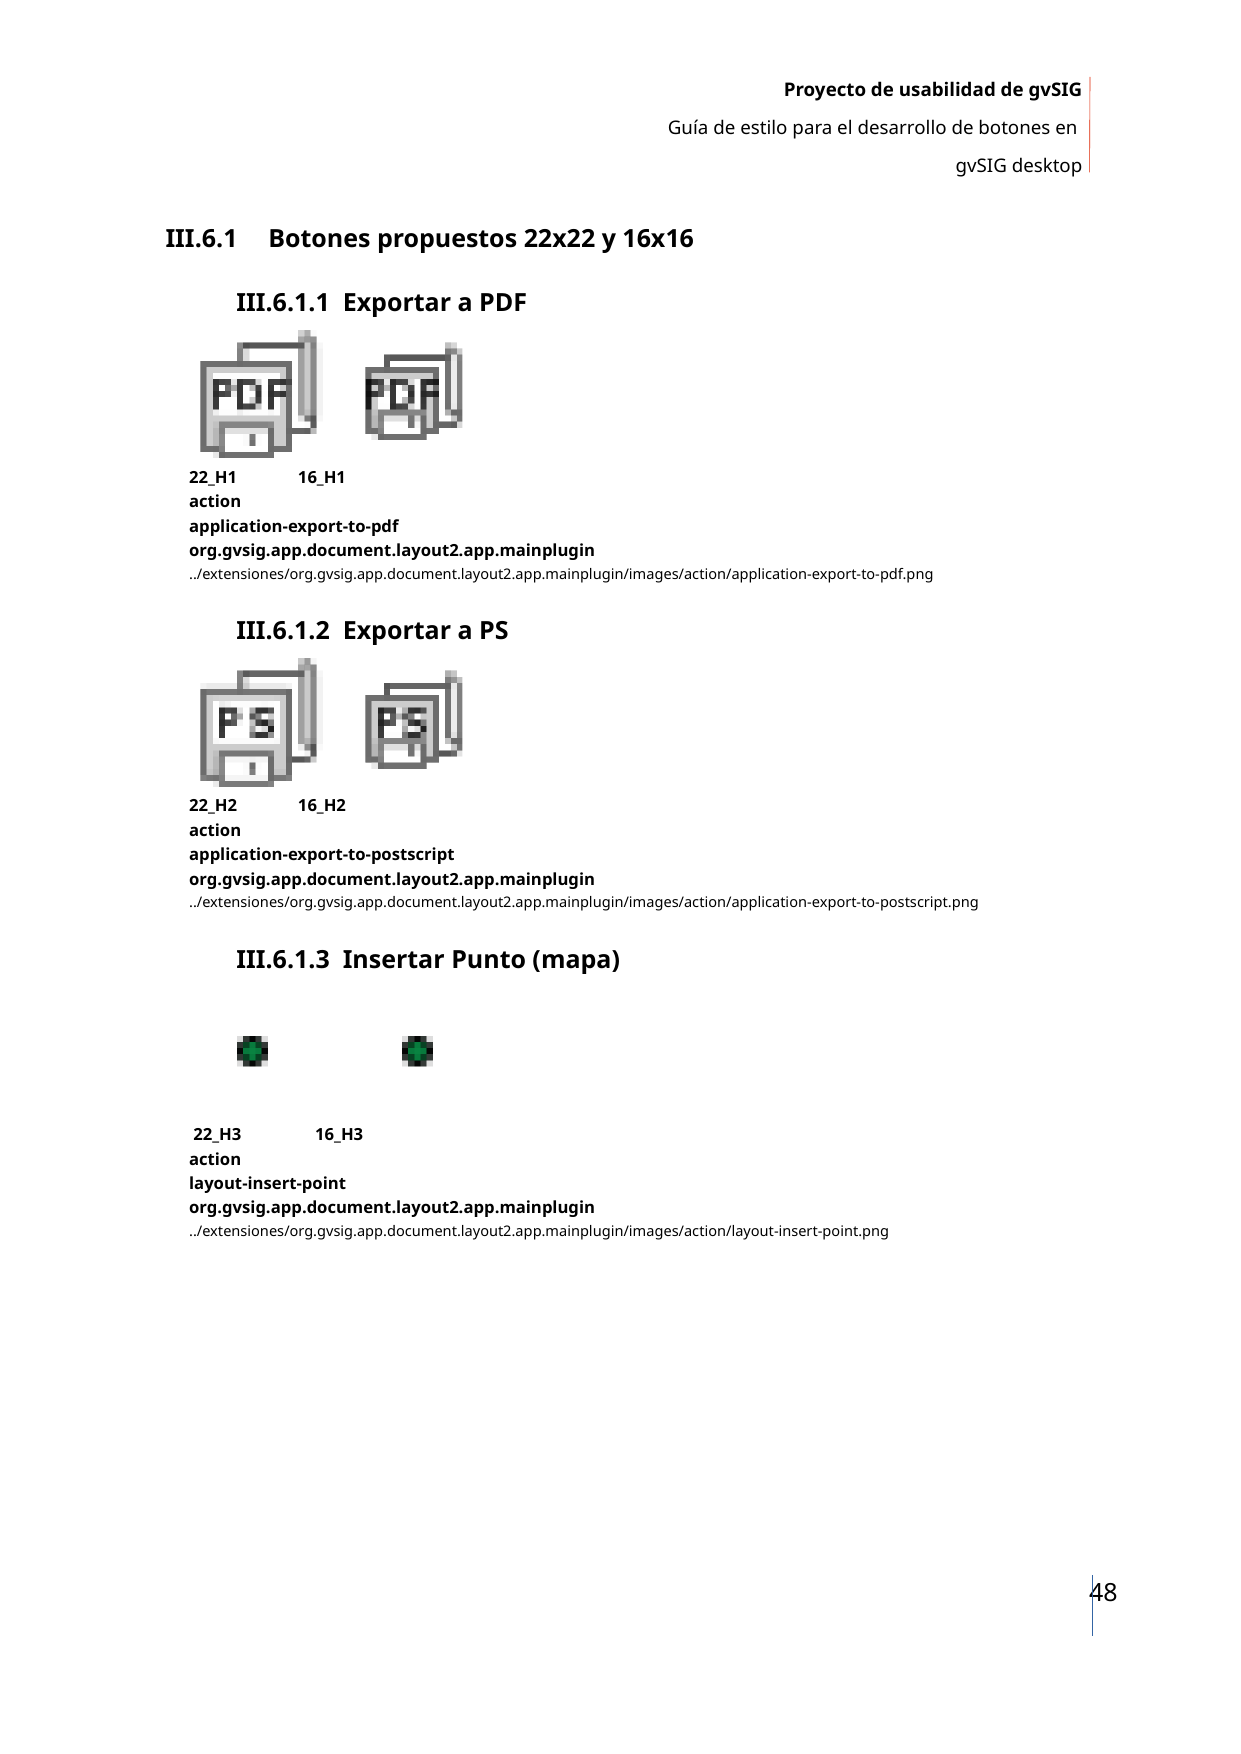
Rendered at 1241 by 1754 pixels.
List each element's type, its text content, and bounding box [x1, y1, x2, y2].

subtitle Insertar Punto (mapa) [236, 941, 1095, 975]
text ../extensiones/org.gvsig.app.document.layout2.app.mainplugin/images/action/layout-insert-point.png [189, 1221, 1095, 1240]
text layout-insert-point [189, 1172, 1095, 1194]
subtitle Exportar a PS [236, 613, 1095, 647]
text application-export-to-postscript [189, 843, 1095, 866]
text org.gvsig.app.document.layout2.app.mainplugin [189, 867, 1095, 890]
text action [189, 490, 1095, 513]
text action [189, 818, 1095, 841]
picture [188, 330, 463, 464]
subtitle Botones propuestos 22x22 y 16x16 [165, 221, 1095, 255]
subtitle Exportar a PDF [236, 284, 1095, 318]
text 22_H1 16_H1 [189, 466, 1095, 488]
text action [189, 1147, 1095, 1170]
picture [188, 987, 463, 1121]
text ../extensiones/org.gvsig.app.document.layout2.app.mainplugin/images/action/application-export-to-pdf.png [189, 563, 1095, 583]
text application-export-to-pdf [189, 514, 1095, 537]
picture [188, 658, 463, 793]
text org.gvsig.app.document.layout2.app.mainplugin [189, 1196, 1095, 1219]
text org.gvsig.app.document.layout2.app.mainplugin [189, 539, 1095, 562]
text 22_H2 16_H2 [189, 794, 1095, 817]
text 22_H3 16_H3 [193, 1123, 1095, 1145]
text ../extensiones/org.gvsig.app.document.layout2.app.mainplugin/images/action/application-export-to-postscript.png [189, 892, 1095, 912]
